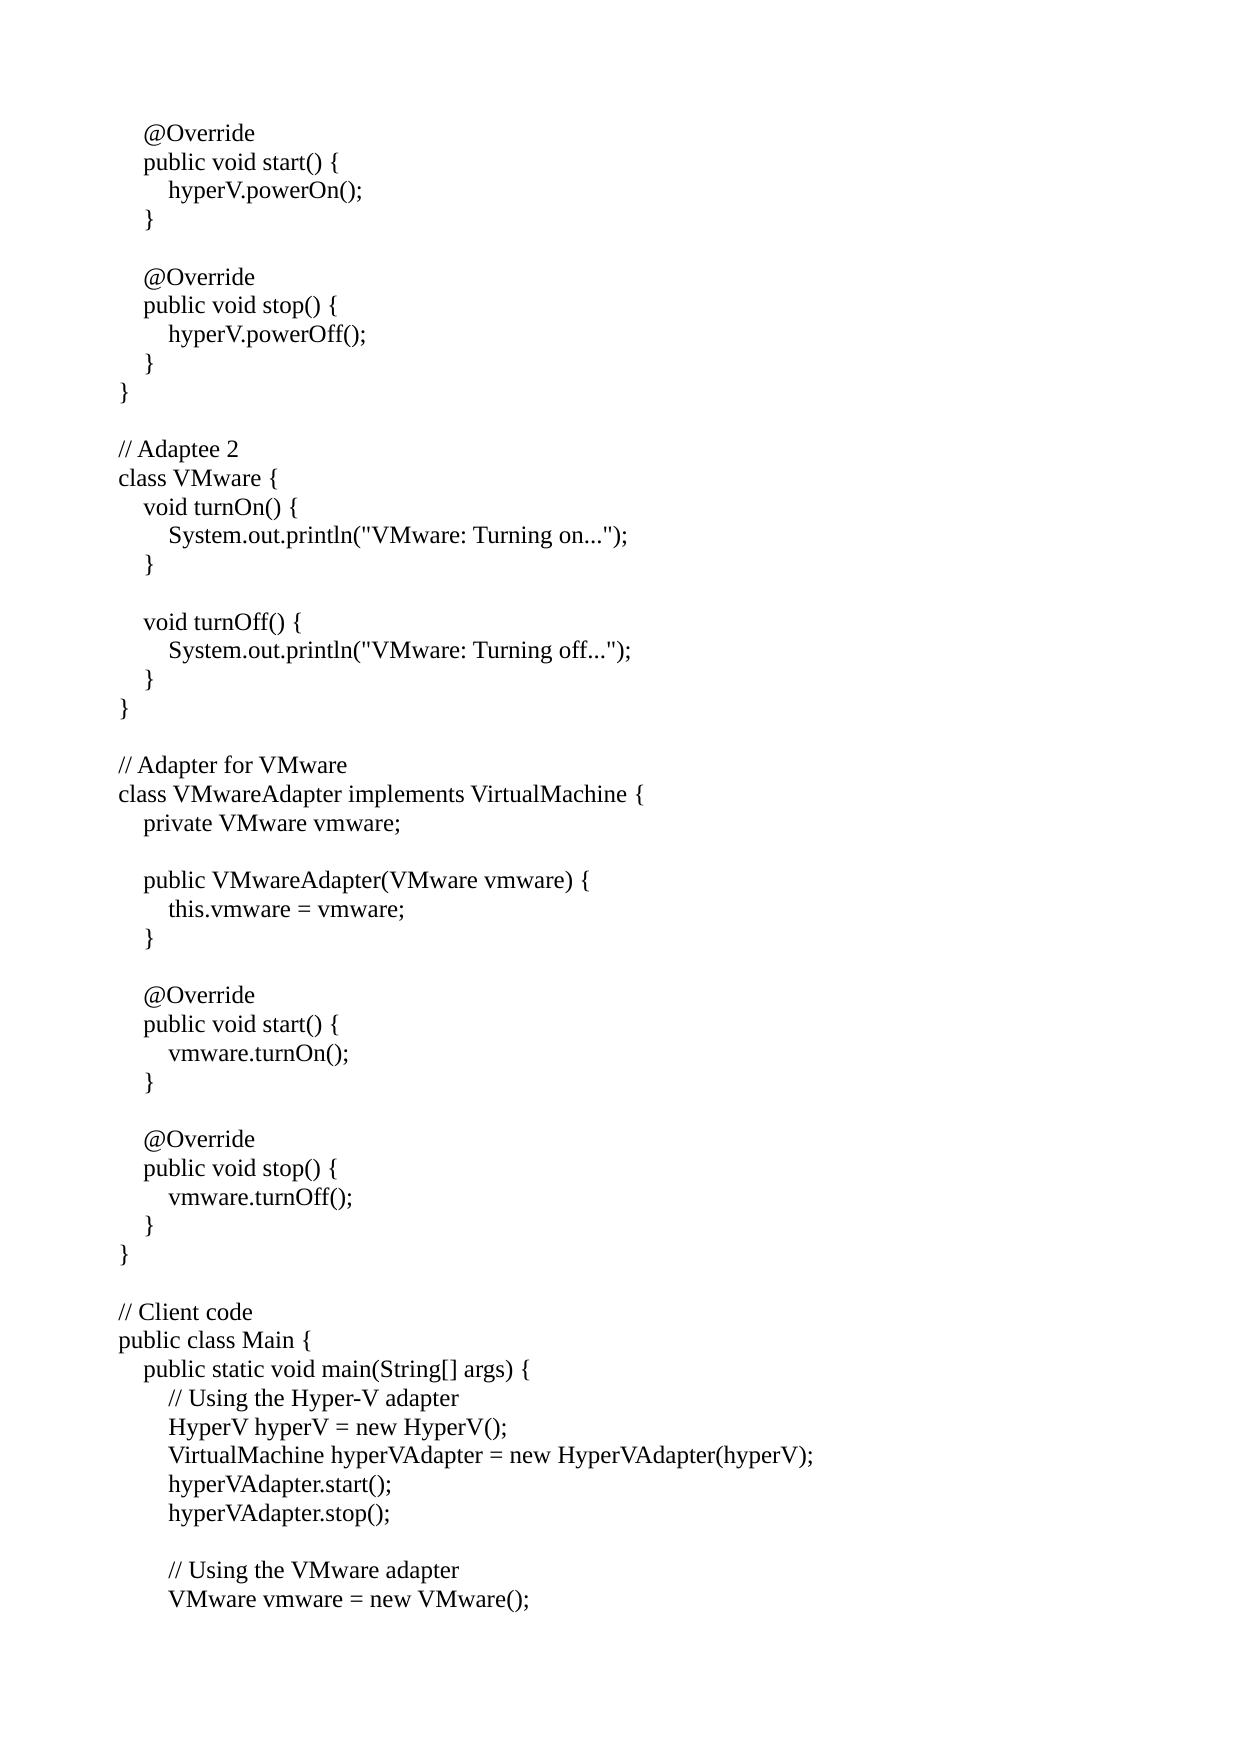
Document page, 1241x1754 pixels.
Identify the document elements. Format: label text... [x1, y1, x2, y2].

text } [118, 1067, 1122, 1096]
text hyperV.powerOff(); [118, 319, 1122, 348]
text vmware.turnOff(); [118, 1182, 1122, 1211]
text hyperV.powerOn(); [118, 176, 1122, 204]
text @Override [118, 118, 1122, 147]
text void turnOff() { [118, 607, 1122, 636]
text // Adaptee 2 [118, 434, 1122, 463]
text } [118, 549, 1122, 578]
text @Override [118, 981, 1122, 1009]
text public VMwareAdapter(VMware vmware) { [118, 866, 1122, 894]
text public static void main(String[] args) { [118, 1354, 1122, 1383]
text // Using the Hyper-V adapter [118, 1383, 1122, 1412]
text public void stop() { [118, 1153, 1122, 1182]
text System.out.println("VMware: Turning off..."); [118, 636, 1122, 664]
text } [118, 1211, 1122, 1239]
text hyperVAdapter.stop(); [118, 1498, 1122, 1527]
text } [118, 693, 1122, 722]
text public void start() { [118, 1009, 1122, 1038]
text } [118, 377, 1122, 406]
text private VMware vmware; [118, 808, 1122, 837]
text public void stop() { [118, 291, 1122, 319]
text class VMwareAdapter implements VirtualMachine { [118, 779, 1122, 808]
text VMware vmware = new VMware(); [118, 1584, 1122, 1613]
text public void start() { [118, 147, 1122, 176]
text // Using the VMware adapter [118, 1556, 1122, 1584]
text @Override [118, 1124, 1122, 1153]
text @Override [118, 262, 1122, 291]
text } [118, 923, 1122, 952]
text hyperVAdapter.start(); [118, 1469, 1122, 1498]
text } [118, 204, 1122, 233]
text // Adapter for VMware [118, 751, 1122, 779]
text VirtualMachine hyperVAdapter = new HyperVAdapter(hyperV); [118, 1441, 1122, 1469]
text } [118, 664, 1122, 693]
text public class Main { [118, 1326, 1122, 1354]
text class VMware { [118, 463, 1122, 492]
text HyperV hyperV = new HyperV(); [118, 1412, 1122, 1441]
text vmware.turnOn(); [118, 1038, 1122, 1067]
text } [118, 1239, 1122, 1268]
text this.vmware = vmware; [118, 894, 1122, 923]
text // Client code [118, 1297, 1122, 1326]
text void turnOn() { [118, 492, 1122, 521]
text System.out.println("VMware: Turning on..."); [118, 521, 1122, 549]
text } [118, 348, 1122, 377]
